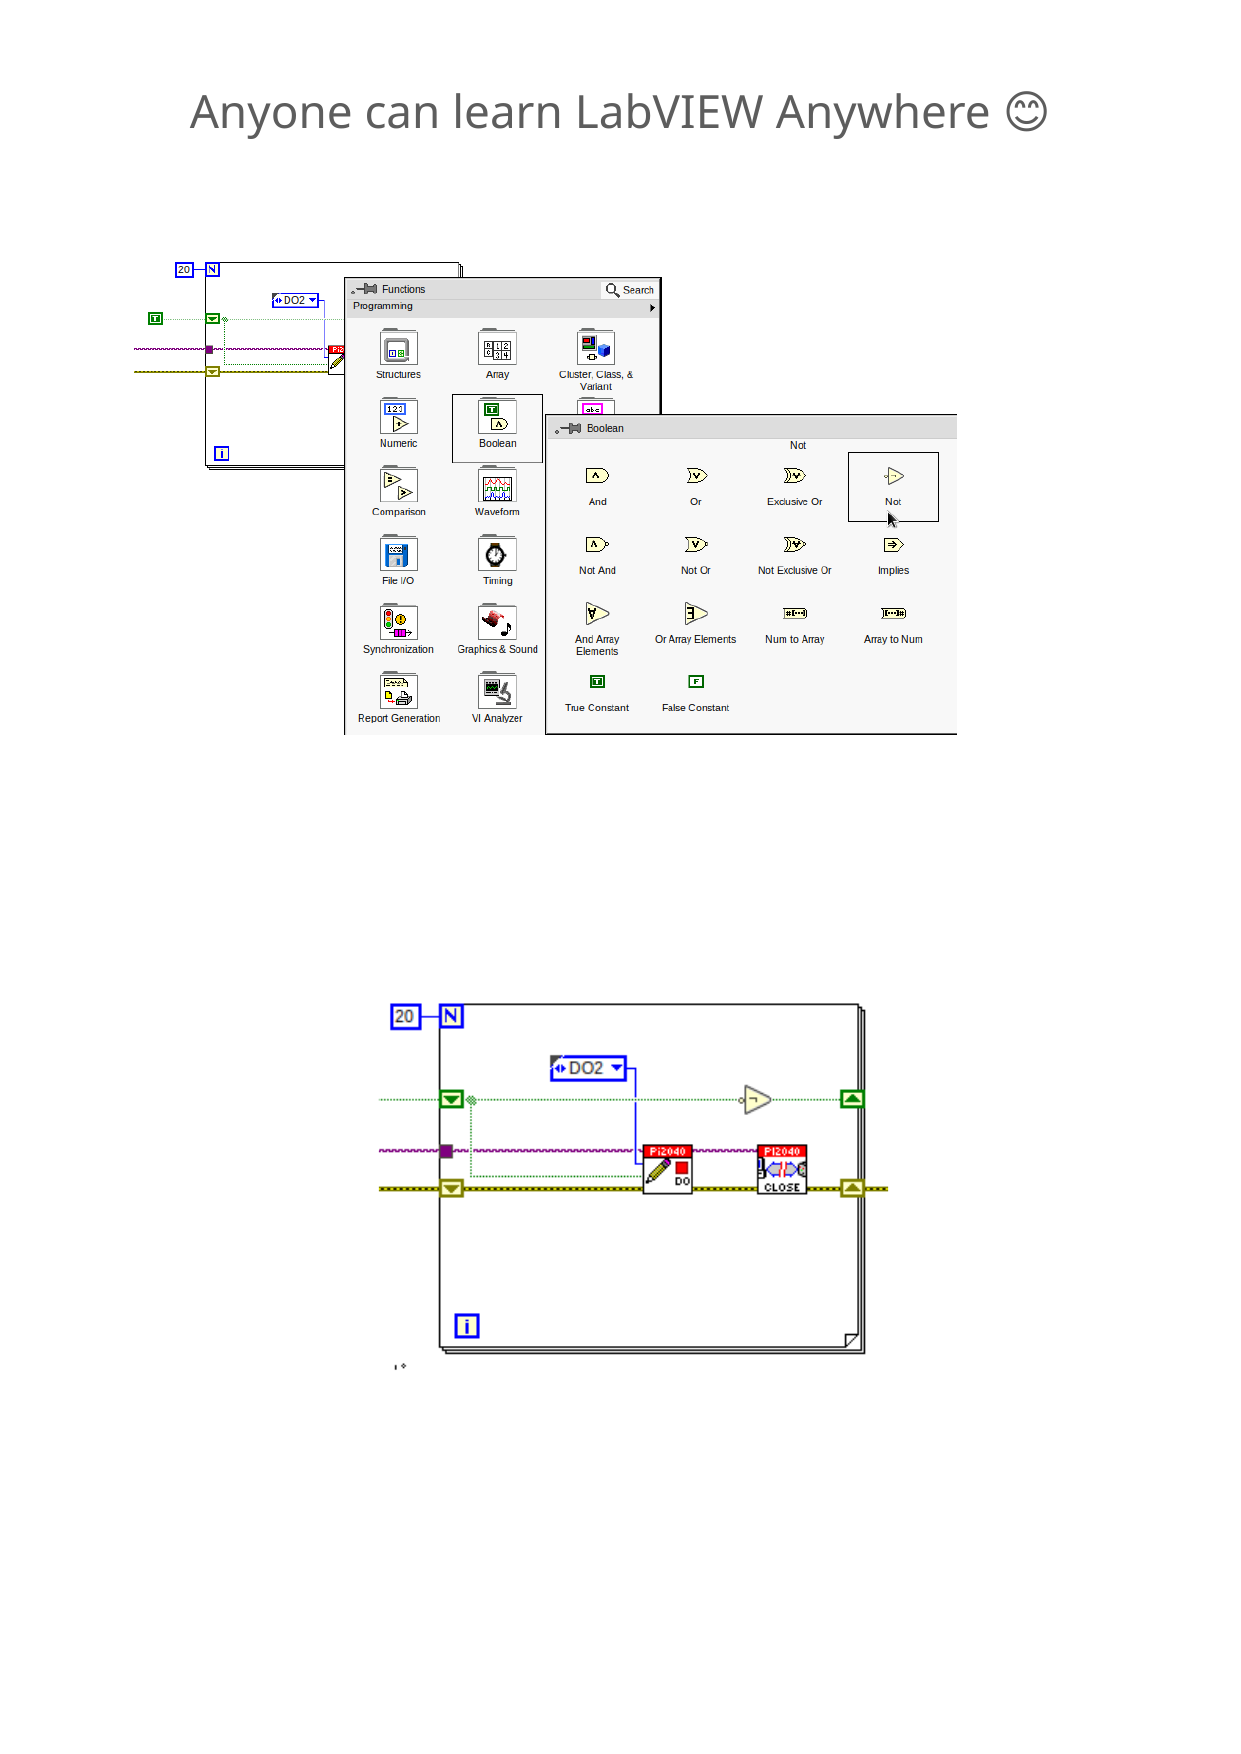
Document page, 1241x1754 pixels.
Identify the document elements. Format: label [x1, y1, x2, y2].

picture [133, 203, 957, 735]
picture [378, 985, 889, 1381]
